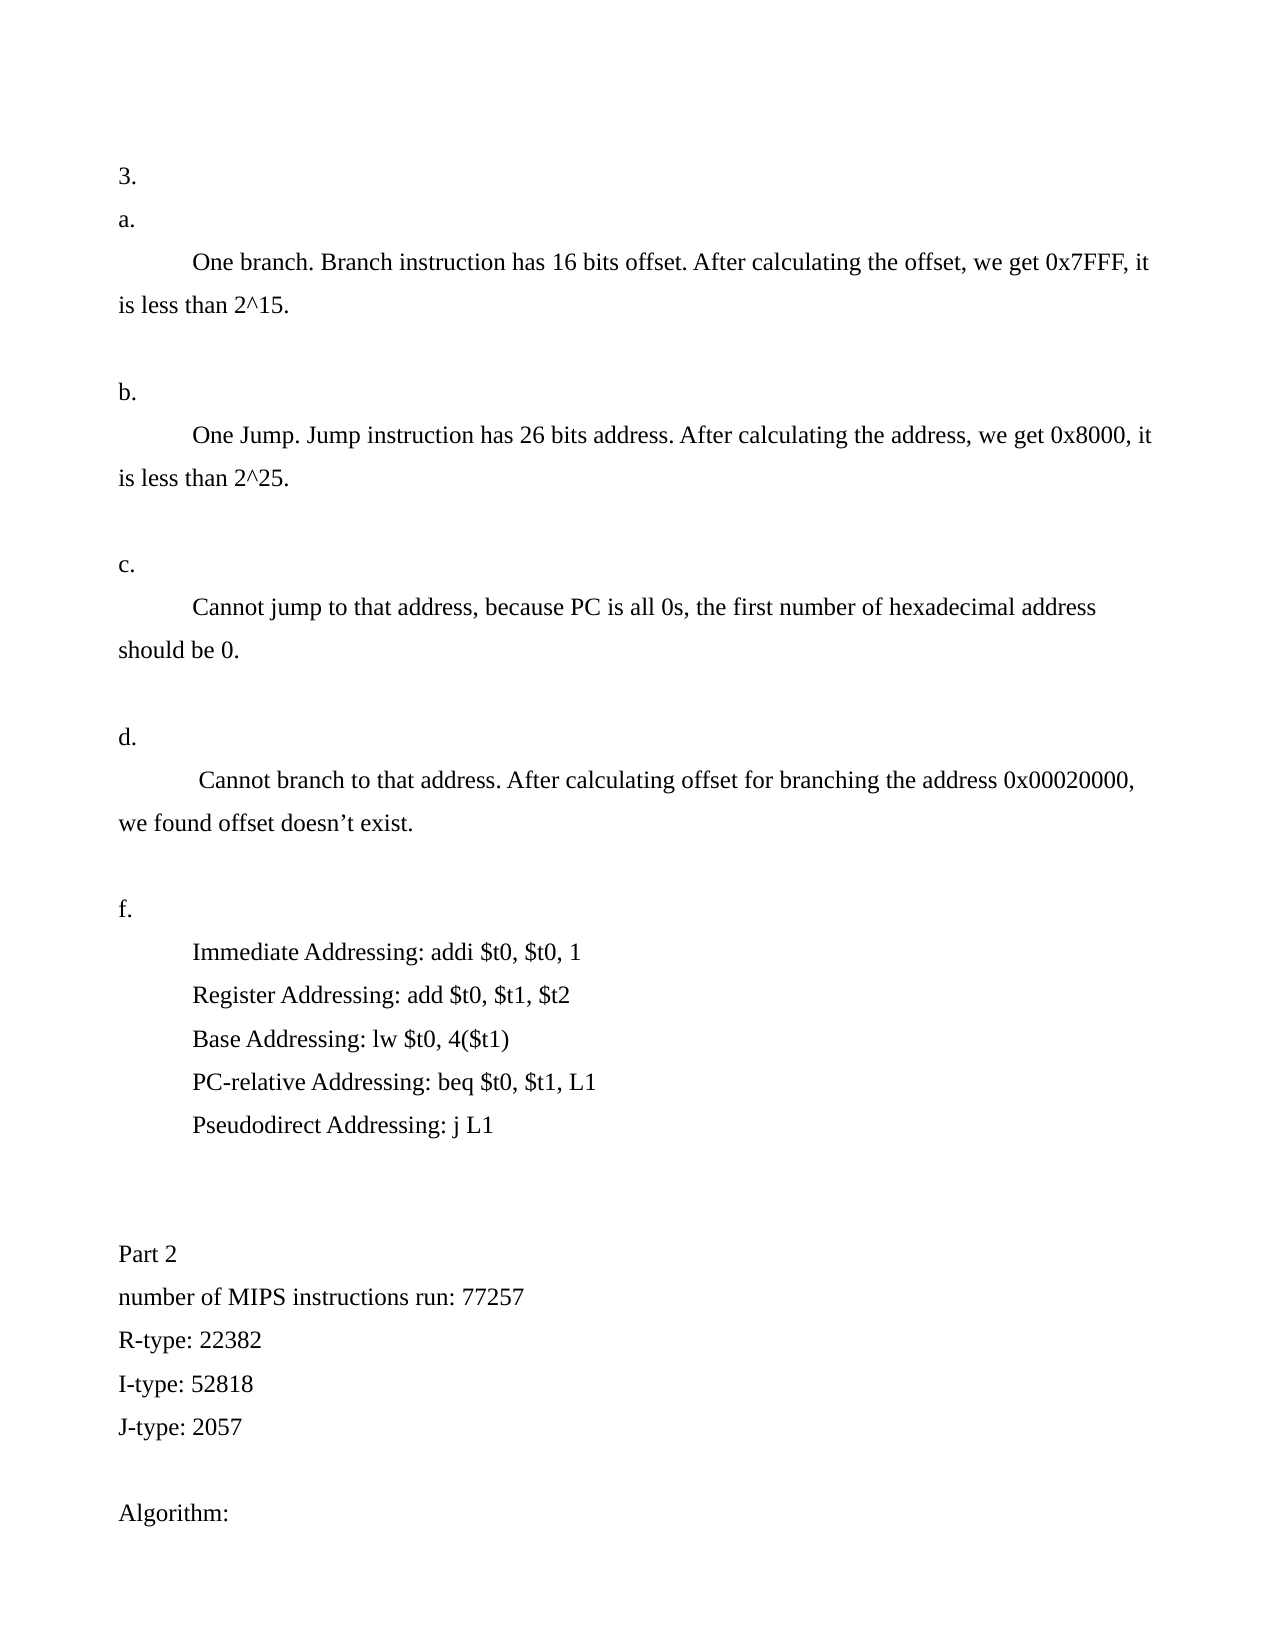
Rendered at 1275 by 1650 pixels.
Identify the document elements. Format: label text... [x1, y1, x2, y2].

text Base Addressing: lw $t0, 4($t1) [118, 1024, 1157, 1052]
text 3. [118, 161, 1157, 190]
text Immediate Addressing: addi $t0, $t0, 1 [118, 937, 1157, 966]
text d. [118, 722, 1157, 751]
text One Jump. Jump instruction has 26 bits address. After calculating the address, we get 0x8000, it is less than 2^25. [118, 420, 1157, 492]
text Part 2 [118, 1239, 1157, 1268]
text number of MIPS instructions run: 77257 [118, 1282, 1157, 1311]
text PC-relative Addressing: beq $t0, $t1, L1 [118, 1067, 1157, 1096]
text J-type: 2057 [118, 1412, 1157, 1441]
text Cannot jump to that address, because PC is all 0s, the first number of hexadecimal address should be 0. [118, 592, 1157, 664]
text R-type: 22382 [118, 1326, 1157, 1354]
text Cannot branch to that address. After calculating offset for branching the address 0x00020000, we found offset doesn’t exist. [118, 765, 1157, 837]
text I-type: 52818 [118, 1369, 1157, 1397]
text b. [118, 377, 1157, 406]
text One branch. Branch instruction has 16 bits offset. After calculating the offset, we get 0x7FFF, it is less than 2^15. [118, 247, 1157, 319]
text c. [118, 549, 1157, 578]
text Register Addressing: add $t0, $t1, $t2 [118, 981, 1157, 1009]
text f. [118, 894, 1157, 923]
text Algorithm: [118, 1498, 1157, 1527]
text Pseudodirect Addressing: j L1 [118, 1110, 1157, 1139]
text a. [118, 204, 1157, 233]
